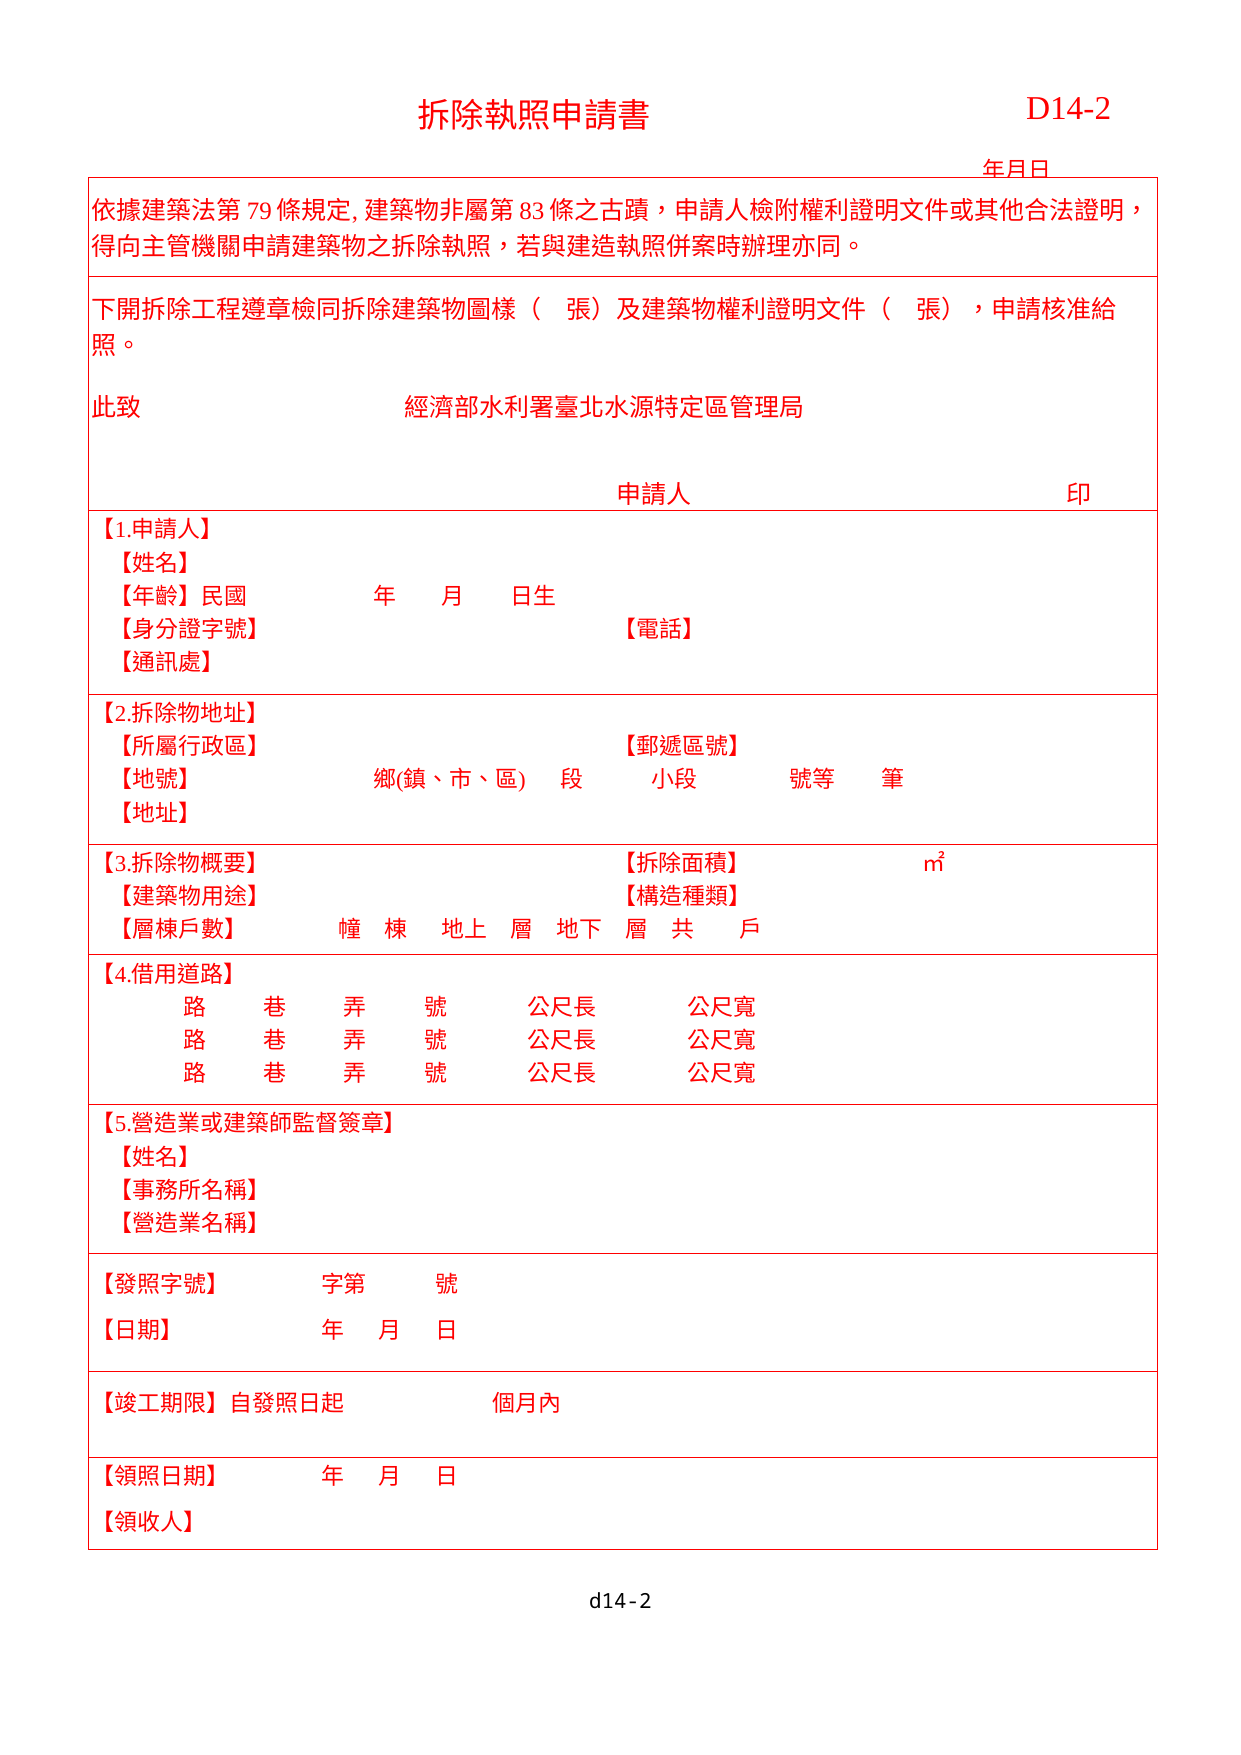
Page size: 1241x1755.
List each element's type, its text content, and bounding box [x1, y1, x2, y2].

table_cell 下開拆除工程遵章檢同拆除建築物圖樣（ 張）及建築物權利證明文件（ 張），申請核准給照。 此致 經濟部水利署臺北水源特定區管理局 申請人 印 [89, 277, 1157, 510]
table_cell 【2.拆除物地址】 【所屬行政區】 【郵遞區號】 【地號】 鄉(鎮、市、區) 段 小段 號等 筆 【地址】 [89, 695, 1157, 844]
table_cell 【領照日期】 年 月 日 【領收人】 [89, 1458, 1157, 1549]
table_cell 年月日 [979, 152, 1157, 177]
table_cell 依據建築法第79條規定, 建築物非屬第83條之古蹟，申請人檢附權利證明文件或其他合法證明，得向主管機關申請建築物之拆除執照，若與建造執照併案時辦理亦同。 [89, 178, 1157, 276]
table_header D14-2 [979, 89, 1157, 152]
table_cell 【竣工期限】自發照日起 個月內 [89, 1372, 1157, 1457]
table_cell 【4.借用道路】 路 巷 弄 號 公尺長 公尺寬 路 巷 弄 號 公尺長 公尺寬 路 巷 弄 號 公尺長 公尺寬 [89, 955, 1157, 1104]
table_cell 【發照字號】 字第 號 【日期】 年 月 日 [89, 1254, 1157, 1371]
table_cell 【3.拆除物概要】 【拆除面積】 ㎡ 【建築物用途】 【構造種類】 【層棟戶數】 幢 棟 地上 層 地下 層 共 戶 [89, 845, 1157, 954]
table_header 拆除執照申請書 [89, 89, 979, 177]
table_cell 【5.營造業或建築師監督簽章】 【姓名】 【事務所名稱】 【營造業名稱】 [89, 1105, 1157, 1252]
table_cell 【1.申請人】 【姓名】 【年齡】民國 年 月 日生 【身分證字號】 【電話】 【通訊處】 [89, 511, 1157, 694]
